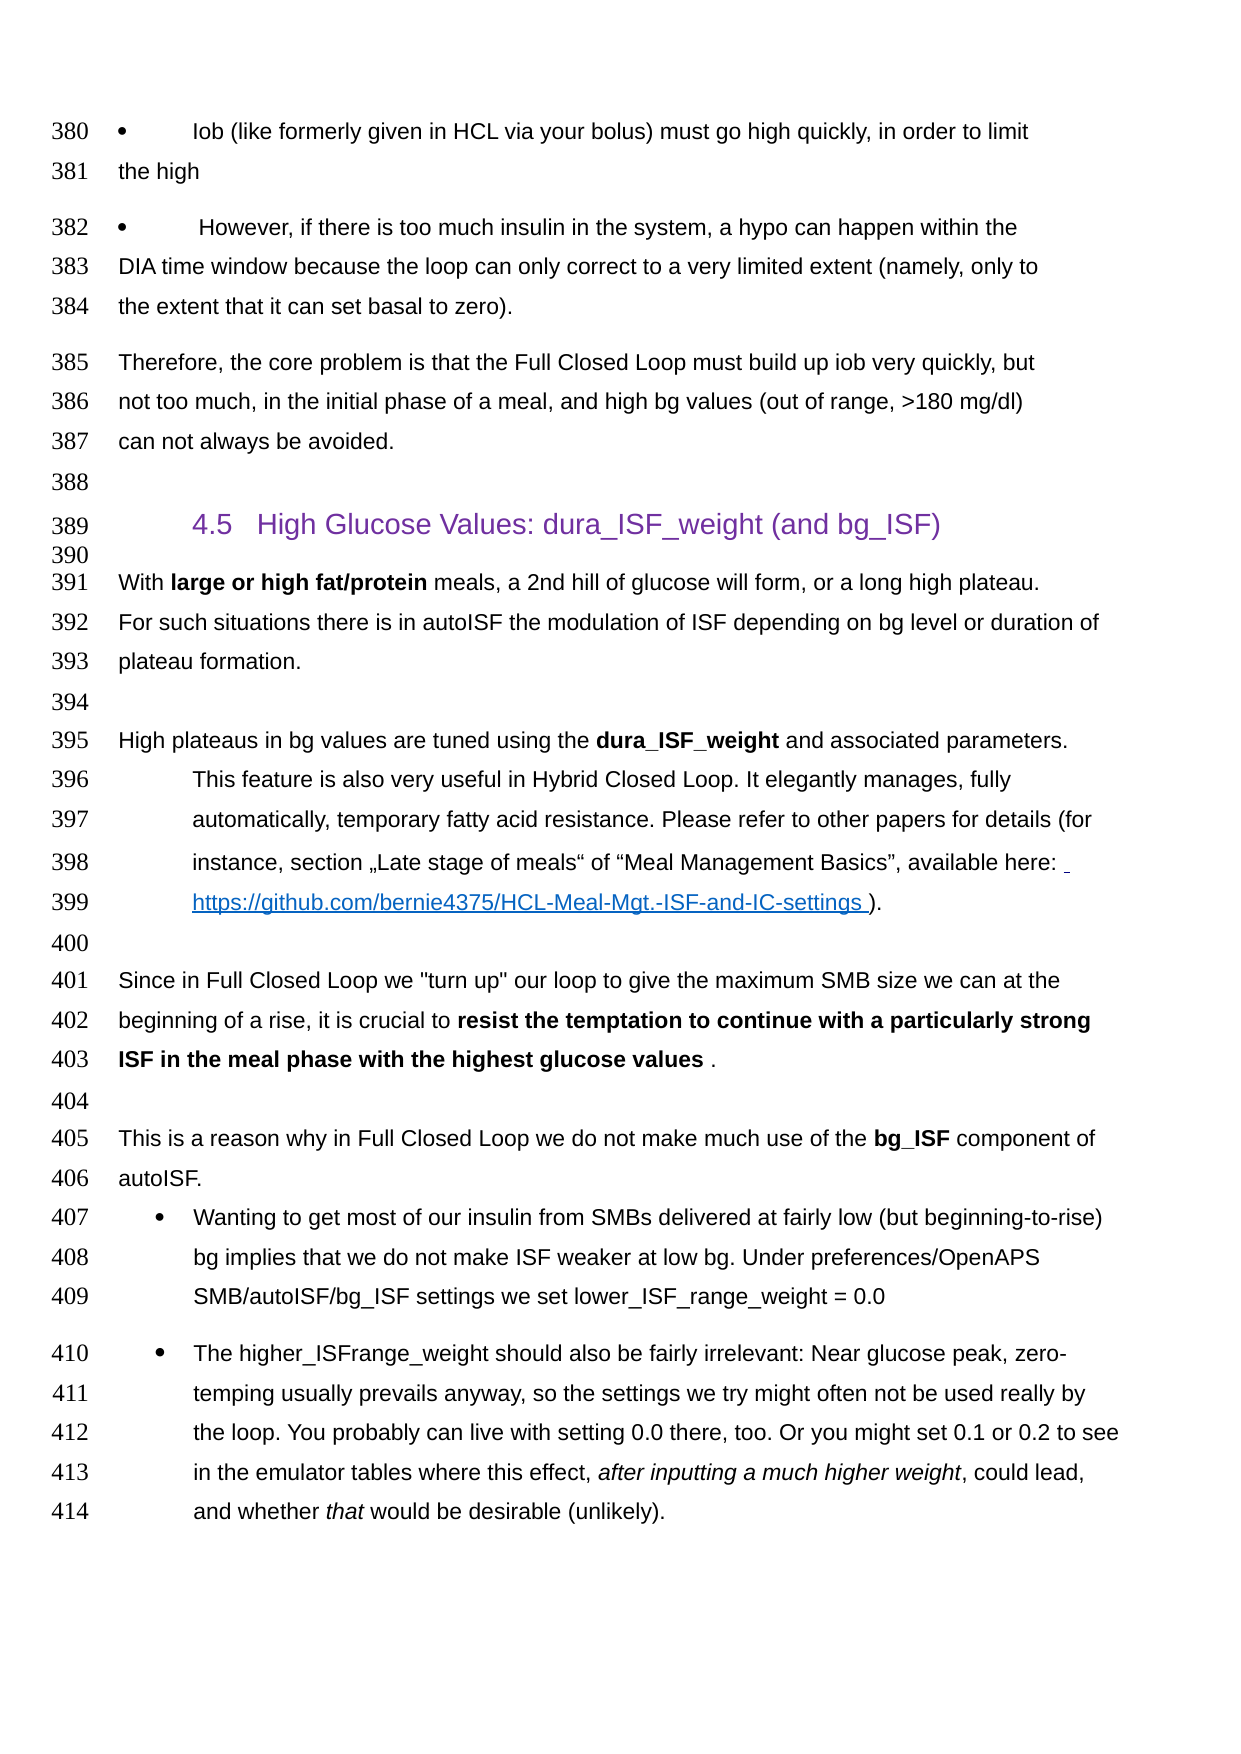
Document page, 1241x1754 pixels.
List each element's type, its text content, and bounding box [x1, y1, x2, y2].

text This feature is also very useful in Hybrid Closed Loop. It elegantly manages, fully automatically, temporary fatty acid resistance. Please refer to other papers for details (for instance, section „Late stage of meals“ of “Meal Management Basics”, available here: https://github.com/bernie4375/HCL-Meal-Mgt.-ISF-and-IC-settings ). [192, 766, 1122, 915]
text High plateaus in bg values are tuned using the dura_ISF_weight and associated parameters. [118, 727, 1122, 753]
list Iob (like formerly given in HCL via your bolus) must go high quickly, in order to limit the high [118, 118, 1039, 184]
text 4.5 High Glucose Values: dura_ISF_weight (and bg_ISF) [192, 507, 1122, 540]
text This is a reason why in Full Closed Loop we do not make much use of the bg_ISF component of autoISF. [118, 1125, 1122, 1191]
list Wanting to get most of our insulin from SMBs delivered at fairly low (but beginning-to-rise) bg implies that we do not make ISF weaker at low bg. Under preferences/OpenAPS SMB/autoISF/bg_ISF settings we set lower_ISF_range_weight = 0.0 [156, 1204, 1122, 1310]
text With large or high fat/protein meals, a 2nd hill of glucose will form, or a long high plateau. [118, 569, 1122, 595]
list The higher_ISFrange_weight should also be fairly irrelevant: Near glucose peak, zero-temping usually prevails anyway, so the settings we try might often not be used really by the loop. You probably can live with setting 0.0 there, too. Or you might set 0.1 or 0.2 to see in the emulator tables where this effect, after inputting a much higher weight, could lead, and whether that would be desirable (unlikely). [156, 1339, 1122, 1524]
text Since in Full Closed Loop we "turn up" our loop to give the maximum SMB size we can at the beginning of a rise, it is crucial to resist the temptation to continue with a particularly strong ISF in the meal phase with the highest glucose values . [118, 967, 1122, 1073]
list However, if there is too much insulin in the system, a hypo can happen within the DIA time window because the loop can only correct to a very limited extent (namely, only to the extent that it can set basal to zero). [118, 214, 1039, 319]
text Therefore, the core problem is that the Full Closed Loop must build up iob very quickly, but not too much, in the initial phase of a meal, and high bg values (out of range, >180 mg/dl) can not always be avoided. [118, 349, 1039, 454]
text For such situations there is in autoISF the modulation of ISF depending on bg level or duration of plateau formation. [118, 608, 1122, 674]
